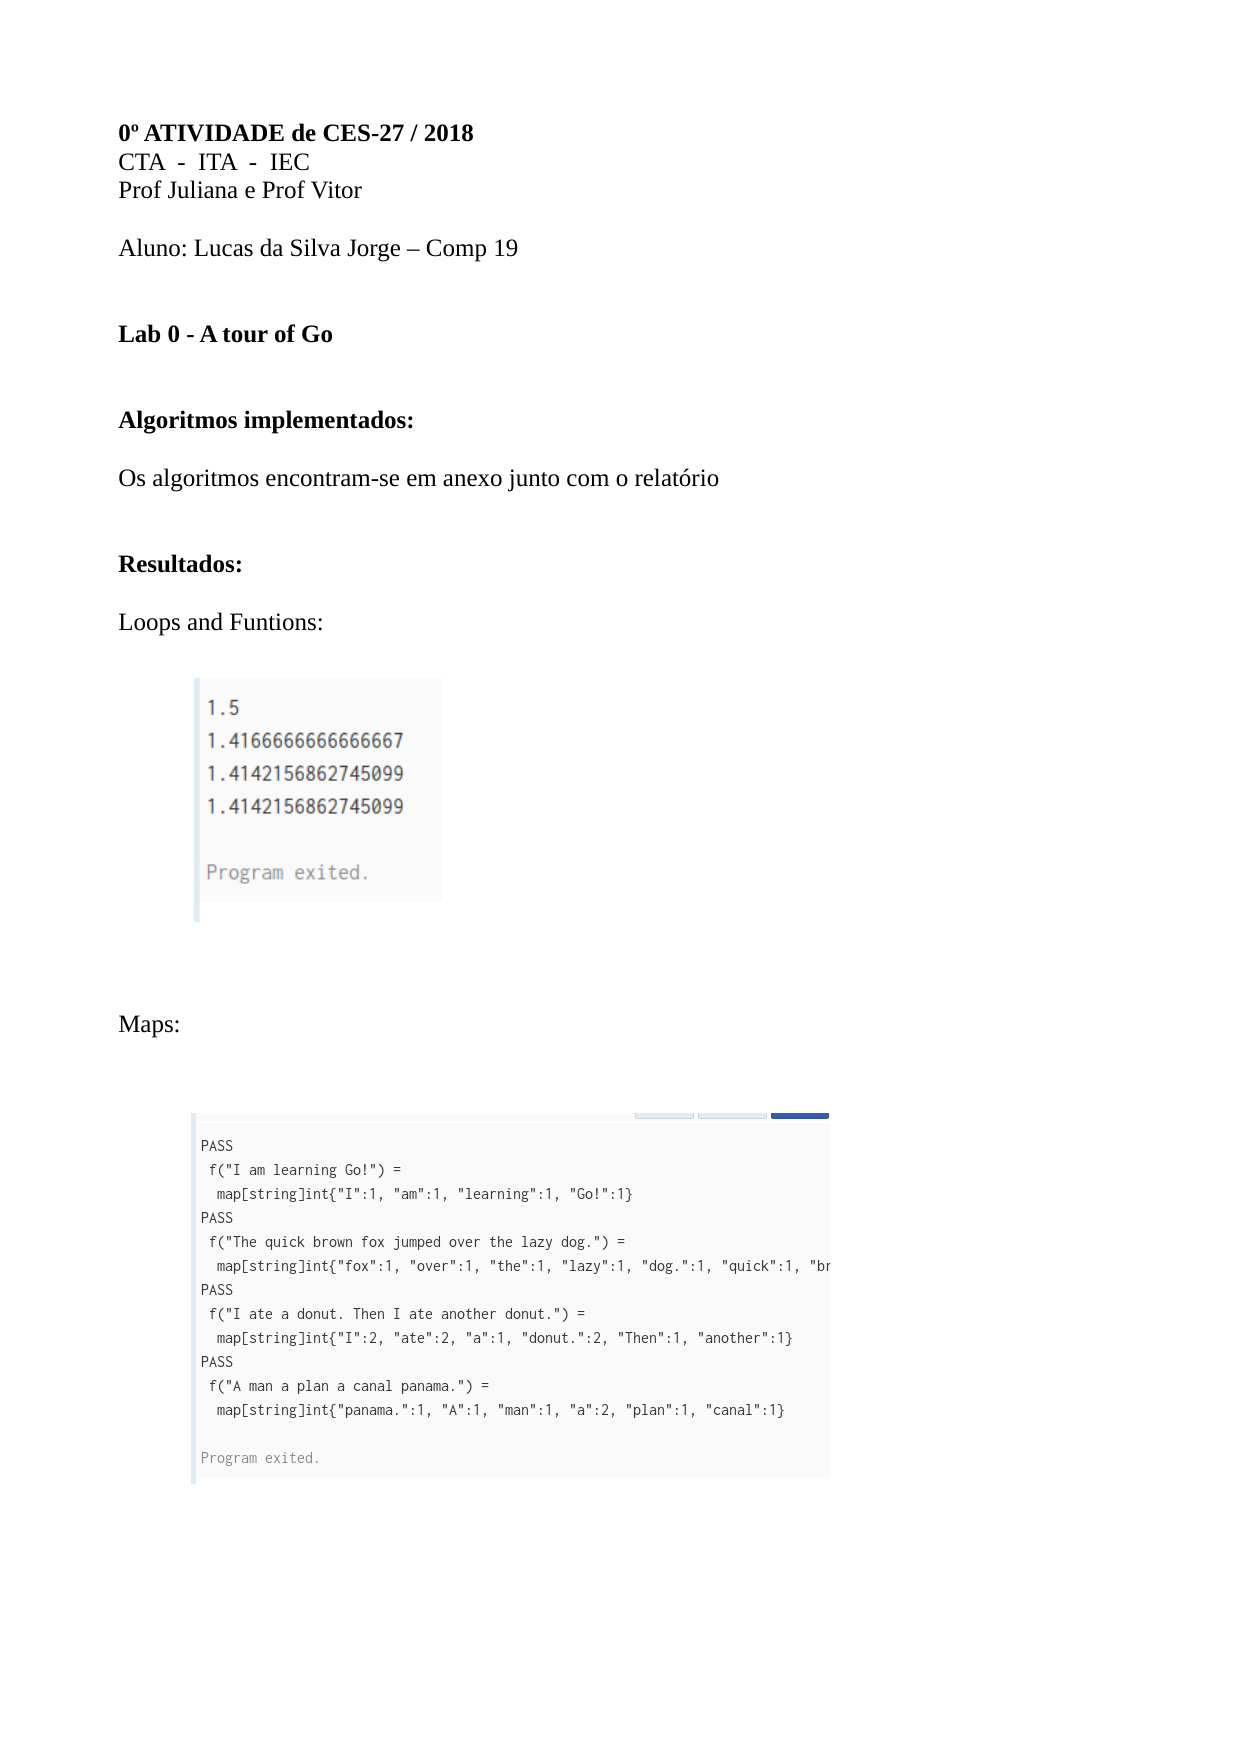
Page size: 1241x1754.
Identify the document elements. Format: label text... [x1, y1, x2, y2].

text Aluno: Lucas da Silva Jorge – Comp 19 [118, 233, 1122, 262]
picture [248, 896, 443, 922]
text 0º ATIVIDADE de CES-27 / 2018 [118, 118, 1122, 147]
text Resultados: [118, 549, 1122, 578]
text Maps: [118, 1009, 1122, 1038]
text Os algoritmos encontram-se em anexo junto com o relatório [118, 463, 1122, 492]
text Lab 0 - A tour of Go [118, 319, 1122, 348]
text Loops and Funtions: [118, 607, 1122, 636]
text Algoritmos implementados: [118, 406, 1122, 434]
text Prof Juliana e Prof Vitor [118, 176, 1122, 204]
text CTA - ITA - IEC [118, 147, 1122, 176]
